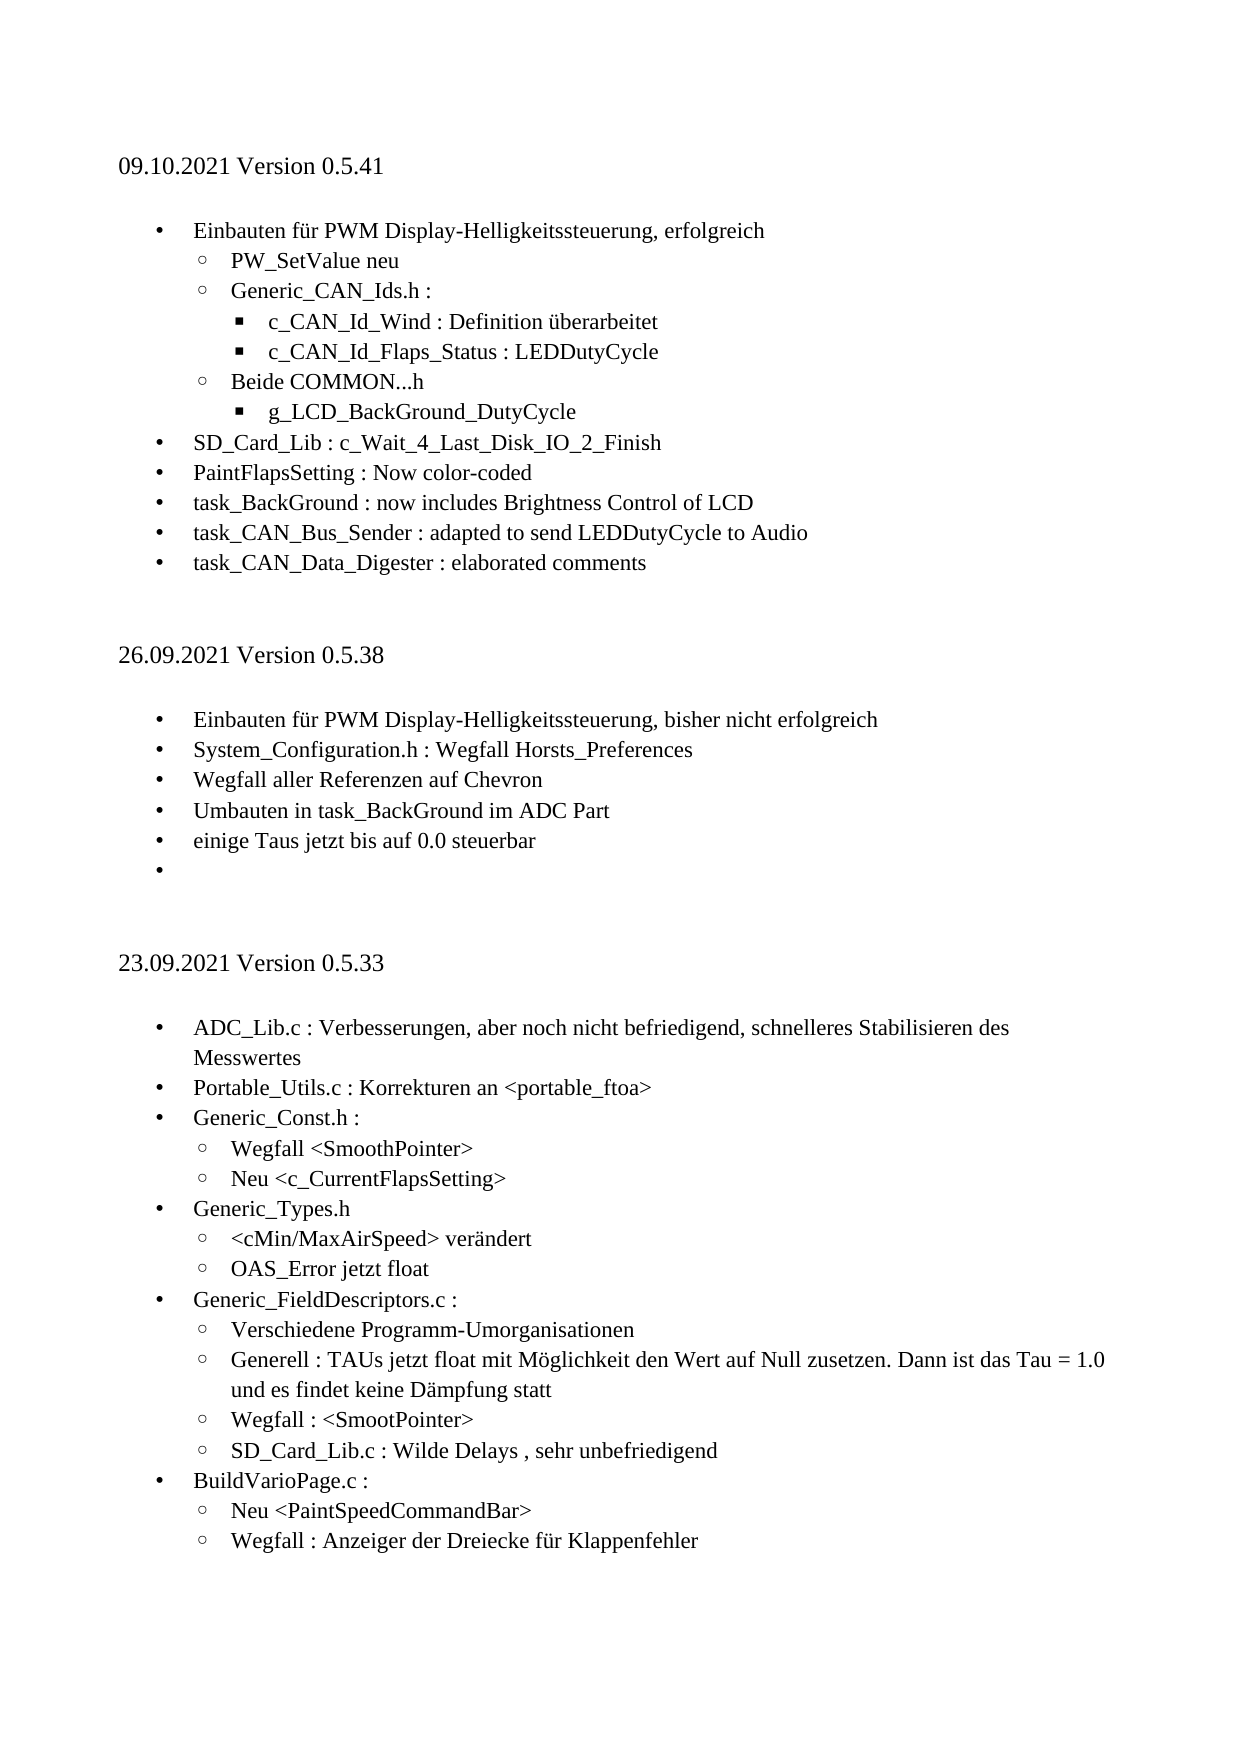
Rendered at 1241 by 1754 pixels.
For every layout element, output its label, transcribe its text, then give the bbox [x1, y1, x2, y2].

list SD_Card_Lib.c : Wilde Delays , sehr unbefriedigend [193, 1437, 1122, 1463]
text 26.09.2021 Version 0.5.38 [118, 640, 1122, 669]
list SD_Card_Lib : c_Wait_4_Last_Disk_IO_2_Finish [156, 429, 1122, 455]
list Umbauten in task_BackGround im ADC Part [156, 797, 1122, 823]
list <cMin/MaxAirSpeed> verändert [193, 1225, 1122, 1252]
list PaintFlapsSetting : Now color-coded [156, 459, 1122, 485]
list task_CAN_Bus_Sender : adapted to send LEDDutyCycle to Audio [156, 519, 1122, 546]
list Wegfall : <SmootPointer> [193, 1407, 1122, 1433]
list Einbauten für PWM Display-Helligkeitssteuerung, bisher nicht erfolgreich [156, 706, 1122, 732]
list Portable_Utils.c : Korrekturen an <portable_ftoa> [156, 1074, 1122, 1101]
list task_CAN_Data_Digester : elaborated comments [156, 549, 1122, 576]
list g_LCD_BackGround_DutyCycle [231, 398, 1122, 425]
list Generic_FieldDescriptors.c : [156, 1286, 1122, 1312]
list Wegfall <SmoothPointer> [193, 1135, 1122, 1161]
list Generic_CAN_Ids.h : [193, 278, 1122, 304]
list Generic_Const.h : [156, 1104, 1122, 1131]
list Generic_Types.h [156, 1195, 1122, 1221]
list ADC_Lib.c : Verbesserungen, aber noch nicht befriedigend, schnelleres Stabilisieren des Messwertes [156, 1014, 1122, 1070]
list Einbauten für PWM Display-Helligkeitssteuerung, erfolgreich [156, 217, 1122, 243]
list Generell : TAUs jetzt float mit Möglichkeit den Wert auf Null zusetzen. Dann ist das Tau = 1.0 und es findet keine Dämpfung statt [193, 1346, 1122, 1403]
list Wegfall aller Referenzen auf Chevron [156, 767, 1122, 793]
list c_CAN_Id_Wind : Definition überarbeitet [231, 308, 1122, 334]
list BuildVarioPage.c : [156, 1467, 1122, 1493]
list Neu <PaintSpeedCommandBar> [193, 1497, 1122, 1523]
list Wegfall : Anzeiger der Dreiecke für Klappenfehler [193, 1527, 1122, 1554]
list Verschiedene Programm-Umorganisationen [193, 1316, 1122, 1342]
list einige Taus jetzt bis auf 0.0 steuerbar [156, 827, 1122, 853]
list PW_SetValue neu [193, 247, 1122, 274]
list Neu <c_CurrentFlapsSetting> [193, 1165, 1122, 1191]
list Beide COMMON...h [193, 368, 1122, 394]
list c_CAN_Id_Flaps_Status : LEDDutyCycle [231, 338, 1122, 364]
list System_Configuration.h : Wegfall Horsts_Preferences [156, 736, 1122, 763]
list task_BackGround : now includes Brightness Control of LCD [156, 489, 1122, 515]
list OAS_Error jetzt float [193, 1256, 1122, 1282]
text 23.09.2021 Version 0.5.33 [118, 948, 1122, 977]
text 09.10.2021 Version 0.5.41 [118, 151, 1122, 180]
